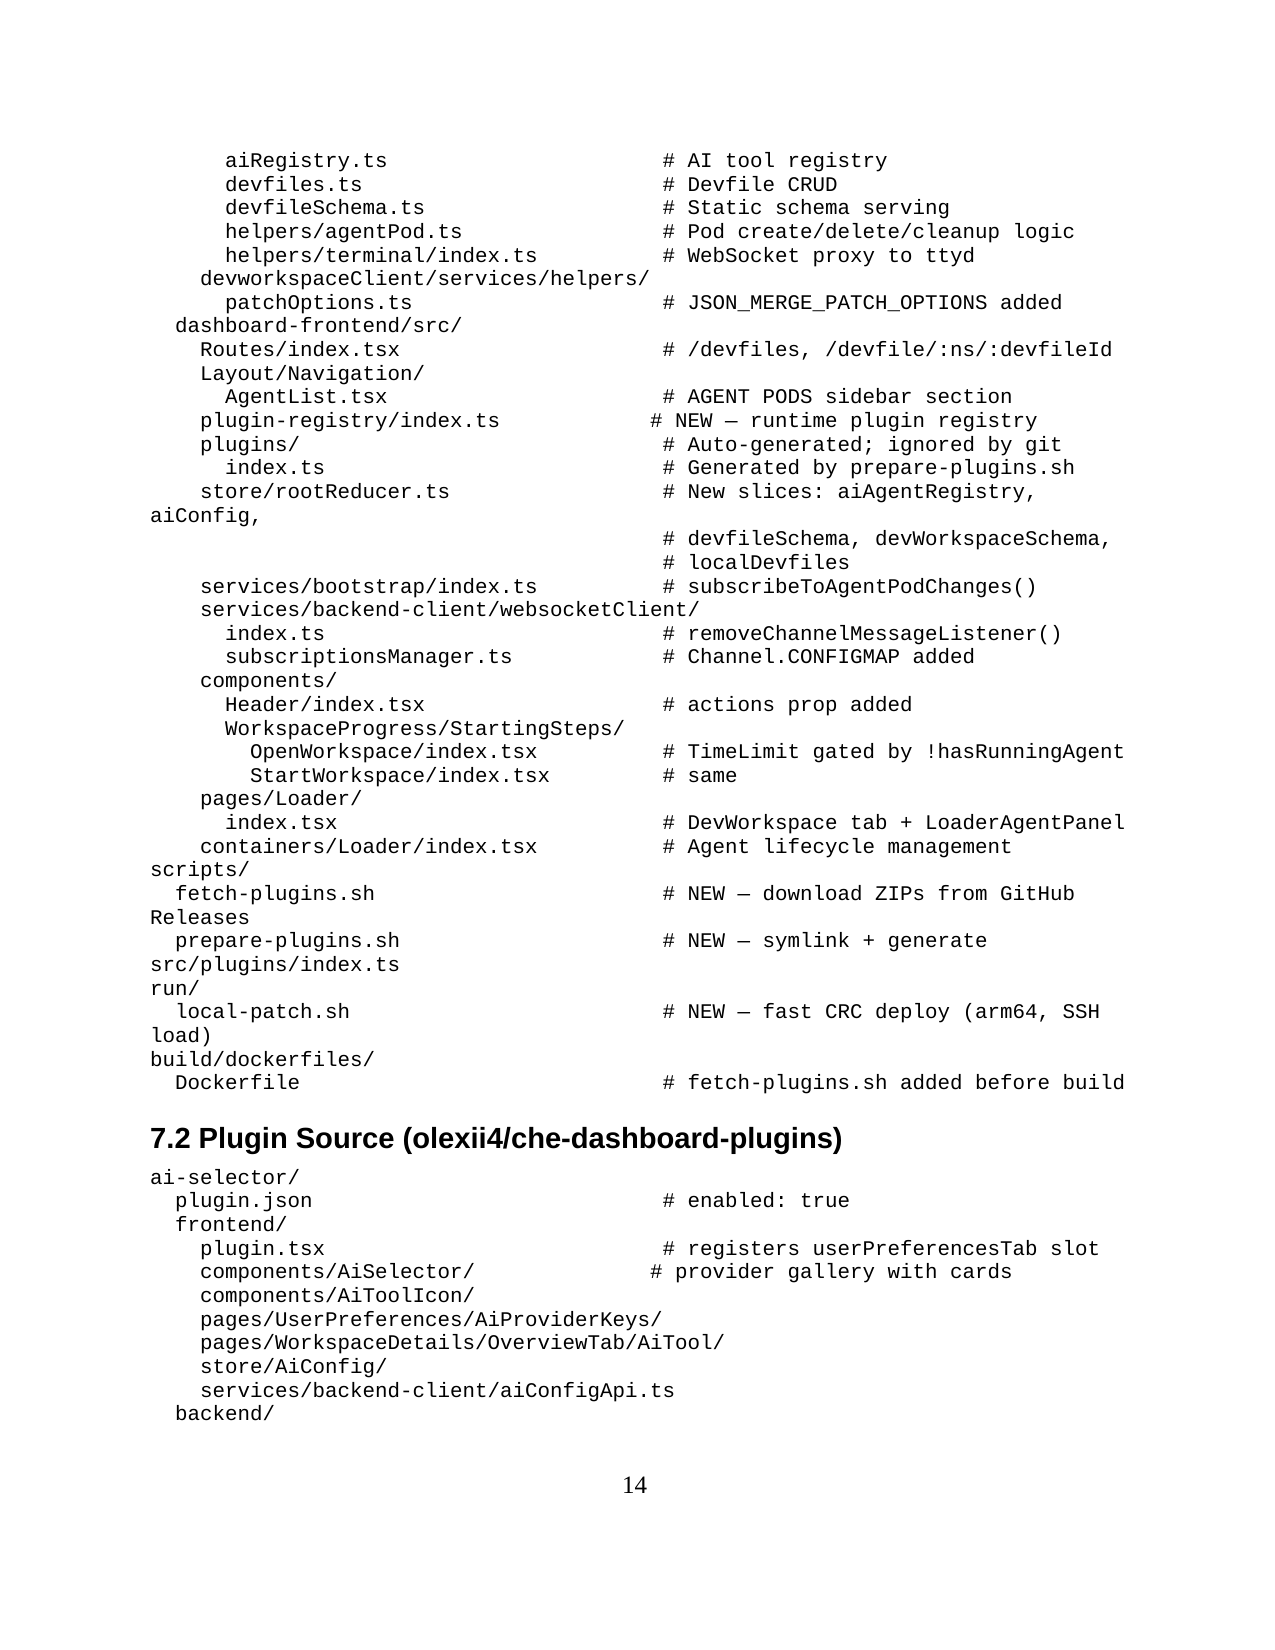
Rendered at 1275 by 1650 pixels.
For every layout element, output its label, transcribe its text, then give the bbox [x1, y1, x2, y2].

text helpers/terminal/index.ts # WebSocket proxy to ttyd [150, 244, 1125, 268]
text devfileSchema.ts # Static schema serving [150, 197, 1125, 221]
text pages/Loader/ [150, 788, 1125, 812]
text # localDevfiles [150, 552, 1125, 576]
text components/ [150, 670, 1125, 694]
text local-patch.sh # NEW — fast CRC deploy (arm64, SSH load) [150, 1001, 1125, 1048]
text plugins/ # Auto-generated; ignored by git [150, 434, 1125, 457]
subtitle 7.2 Plugin Source (olexii4/che-dashboard-plugins) [150, 1121, 1125, 1154]
text # devfileSchema, devWorkspaceSchema, [150, 528, 1125, 552]
text plugin.tsx # registers userPreferencesTab slot [150, 1238, 1125, 1261]
text ai-selector/ [150, 1167, 1125, 1191]
text Layout/Navigation/ [150, 363, 1125, 386]
text services/backend-client/websocketClient/ [150, 599, 1125, 623]
text devfiles.ts # Devfile CRUD [150, 174, 1125, 197]
text index.ts # Generated by prepare-plugins.sh [150, 457, 1125, 481]
text WorkspaceProgress/StartingSteps/ [150, 717, 1125, 741]
text AgentList.tsx # AGENT PODS sidebar section [150, 386, 1125, 410]
text Header/index.tsx # actions prop added [150, 694, 1125, 717]
text frontend/ [150, 1214, 1125, 1238]
text StartWorkspace/index.tsx # same [150, 765, 1125, 788]
text services/bootstrap/index.ts # subscribeToAgentPodChanges() [150, 576, 1125, 599]
text Routes/index.tsx # /devfiles, /devfile/:ns/:devfileId [150, 339, 1125, 363]
text run/ [150, 978, 1125, 1001]
text OpenWorkspace/index.tsx # TimeLimit gated by !hasRunningAgent [150, 741, 1125, 765]
text pages/WorkspaceDetails/OverviewTab/AiTool/ [150, 1332, 1125, 1356]
text scripts/ [150, 859, 1125, 883]
text backend/ [150, 1403, 1125, 1427]
text index.tsx # DevWorkspace tab + LoaderAgentPanel [150, 812, 1125, 836]
text helpers/agentPod.ts # Pod create/delete/cleanup logic [150, 221, 1125, 244]
text prepare-plugins.sh # NEW — symlink + generate src/plugins/index.ts [150, 930, 1125, 978]
text devworkspaceClient/services/helpers/ [150, 268, 1125, 292]
text pages/UserPreferences/AiProviderKeys/ [150, 1309, 1125, 1332]
text plugin-registry/index.ts # NEW — runtime plugin registry [150, 410, 1125, 434]
text aiRegistry.ts # AI tool registry [150, 150, 1125, 174]
text index.ts # removeChannelMessageListener() [150, 623, 1125, 647]
text subscriptionsManager.ts # Channel.CONFIGMAP added [150, 647, 1125, 670]
text plugin.json # enabled: true [150, 1191, 1125, 1214]
text store/rootReducer.ts # New slices: aiAgentRegistry, aiConfig, [150, 481, 1125, 528]
text containers/Loader/index.tsx # Agent lifecycle management [150, 836, 1125, 859]
text components/AiSelector/ # provider gallery with cards [150, 1261, 1125, 1285]
text components/AiToolIcon/ [150, 1285, 1125, 1309]
text dashboard-frontend/src/ [150, 316, 1125, 339]
text build/dockerfiles/ [150, 1048, 1125, 1072]
text services/backend-client/aiConfigApi.ts [150, 1380, 1125, 1403]
text Dockerfile # fetch-plugins.sh added before build [150, 1072, 1125, 1096]
text store/AiConfig/ [150, 1356, 1125, 1380]
text patchOptions.ts # JSON_MERGE_PATCH_OPTIONS added [150, 292, 1125, 316]
text fetch-plugins.sh # NEW — download ZIPs from GitHub Releases [150, 883, 1125, 930]
